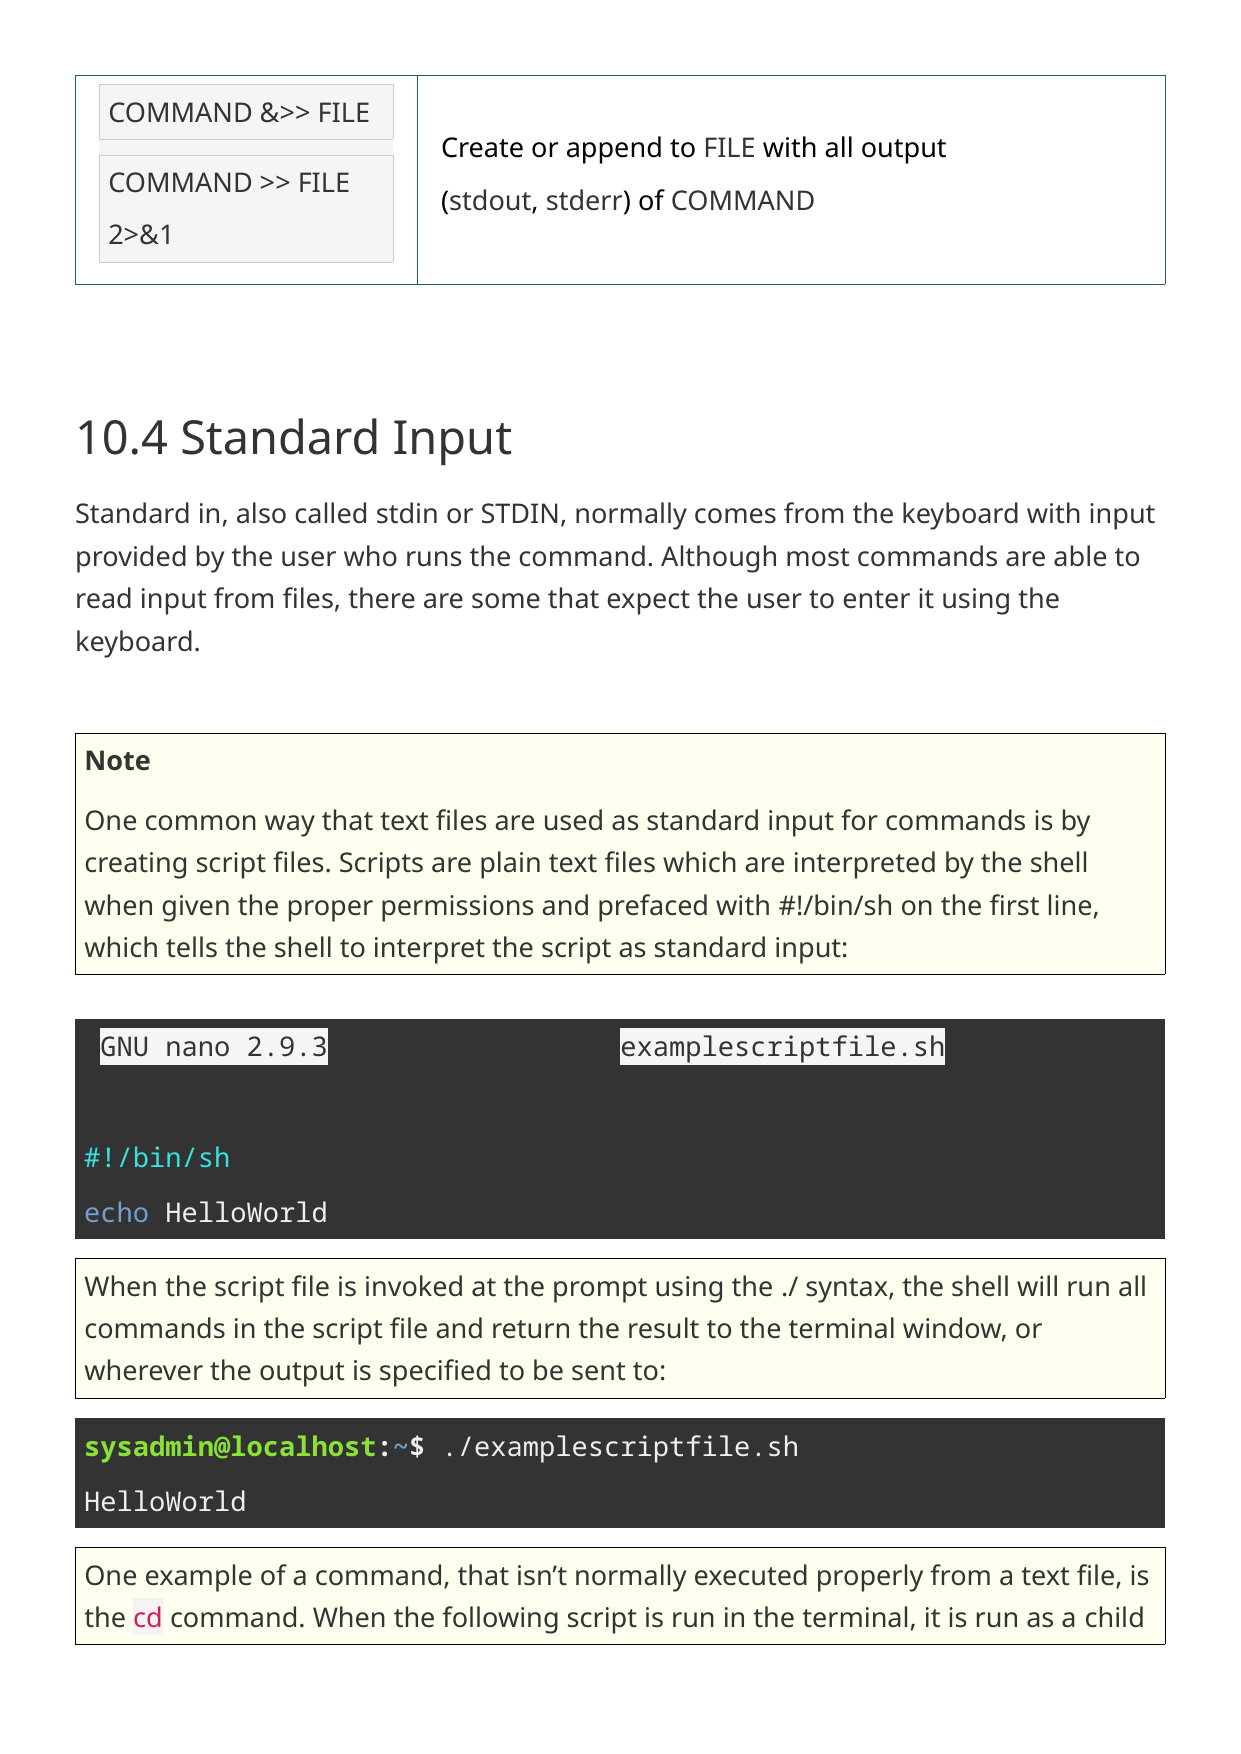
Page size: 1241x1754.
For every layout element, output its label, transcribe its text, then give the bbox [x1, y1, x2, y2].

text Standard in, also called stdin or STDIN, normally comes from the keyboard with input provided by the user who runs the command. Although most commands are able to read input from files, there are some that expect the user to enter it using the keyboard. [75, 495, 1165, 659]
text HelloWorld [75, 1474, 1165, 1528]
text #!/bin/sh [75, 1129, 1165, 1175]
text One example of a command, that isn’t normally executed properly from a text file, is the cd command. When the following script is run in the terminal, it is run as a child [76, 1548, 1165, 1644]
subtitle 10.4 Standard Input [75, 404, 1165, 468]
table_cell COMMAND &>> FILE COMMAND >> FILE 2>&1 [76, 76, 417, 284]
text One common way that text files are used as standard input for commands is by creating script files. Scripts are plain text files which are interpreted by the shell when given the proper permissions and prefaced with #!/bin/sh on the first line, which tells the shell to interpret the script as standard input: [76, 792, 1165, 974]
text Note [76, 734, 1165, 778]
table_cell Create or append to FILE with all output (stdout, stderr) of COMMAND [418, 76, 1165, 284]
text echo HelloWorld [75, 1185, 1165, 1239]
text When the script file is invoked at the prompt using the ./ syntax, the shell will run all commands in the script file and return the result to the terminal window, or wherever the output is specified to be sent to: [76, 1259, 1165, 1398]
text sysadmin@localhost:~$ ./examplescriptfile.sh [75, 1418, 1165, 1464]
text GNU nano 2.9.3 examplescriptfile.sh [75, 1019, 1165, 1065]
